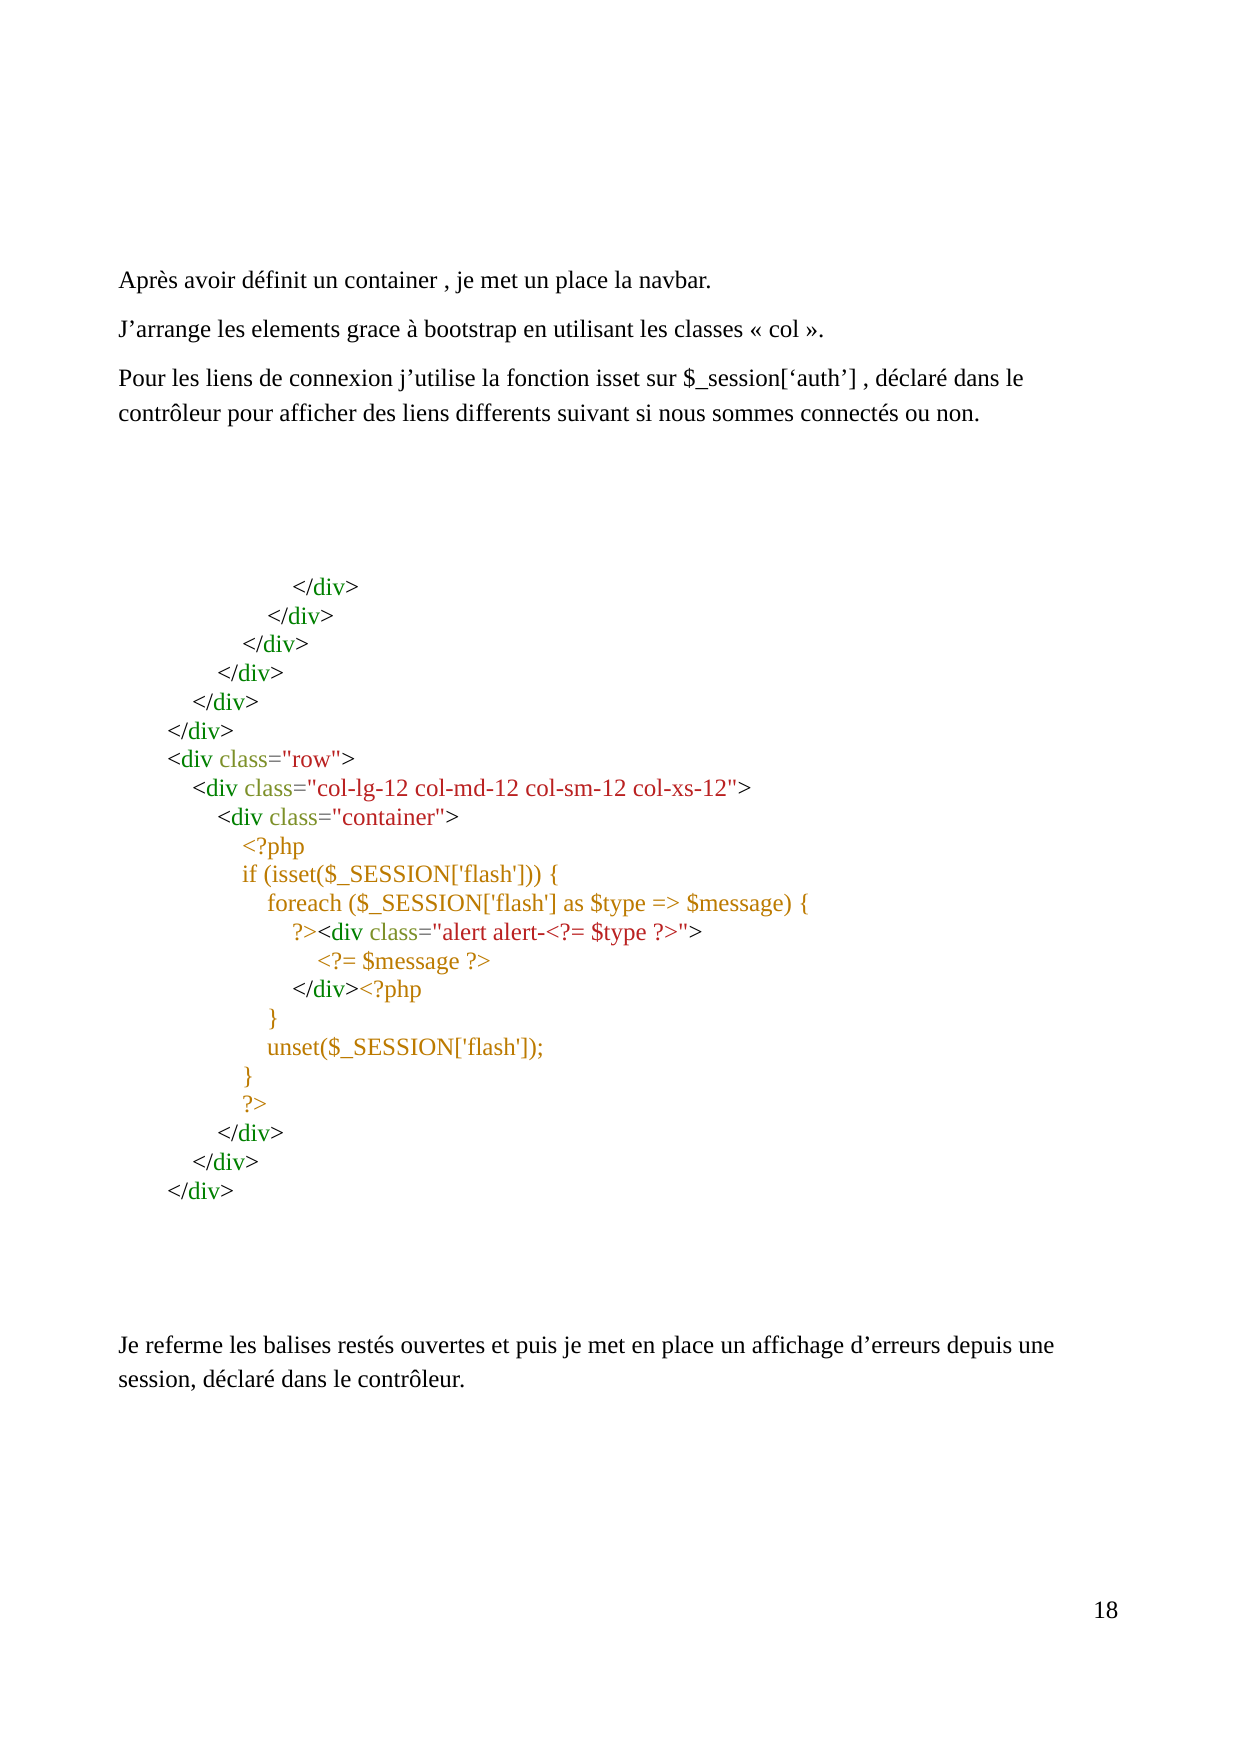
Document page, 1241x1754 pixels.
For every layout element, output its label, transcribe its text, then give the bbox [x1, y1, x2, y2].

text Après avoir définit un container , je met un place la navbar. [118, 265, 1122, 294]
text 18 [118, 1561, 1122, 1624]
text Pour les liens de connexion j’utilise la fonction isset sur $_session[‘auth’] , déclaré dans le contrôleur pour afficher des liens differents suivant si nous sommes connectés ou non. [118, 363, 1122, 427]
text J’arrange les elements grace à bootstrap en utilisant les classes « col ». [118, 314, 1122, 343]
text Je referme les balises restés ouvertes et puis je met en place un affichage d’erreurs depuis une session, déclaré dans le contrôleur. [118, 1330, 1122, 1393]
